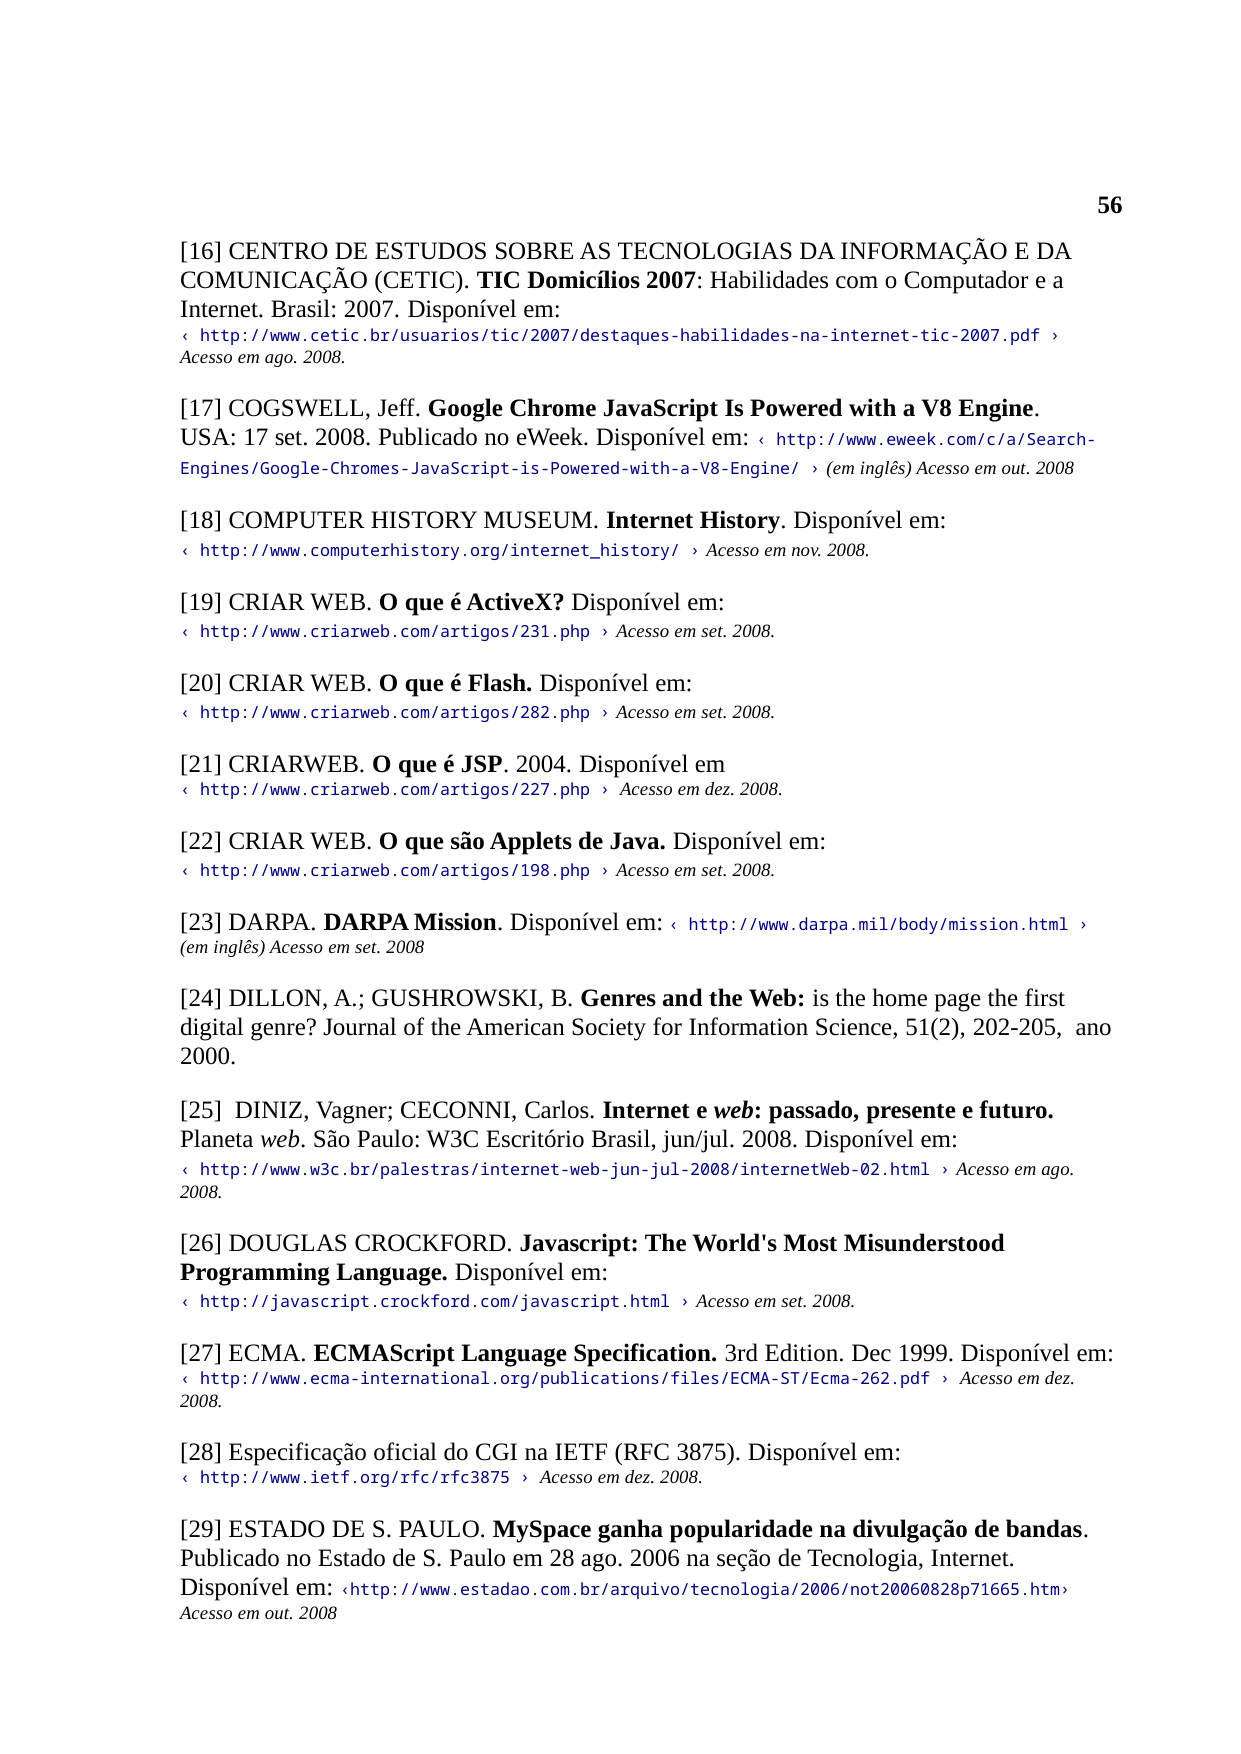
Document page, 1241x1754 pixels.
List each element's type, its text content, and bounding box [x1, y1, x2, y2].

text [24] Dillon, A.; Gushrowski, B. Genres and the Web: is the home page the first digital genre? Journal of the American Society for Information Science, 51(2), 202-205, ano 2000. [180, 983, 1122, 1070]
text [17] COGSWELL, Jeff. Google Chrome JavaScript Is Powered with a V8 Engine. USA: 17 set. 2008. Publicado no eWeek. Disponível em: ‹ http://www.eweek.com/c/a/Search-Engines/Google-Chromes-JavaScript-is-Powered-with-a-V8-Engine/ › (em inglês) Acesso em out. 2008 [180, 393, 1122, 480]
text [28] Especificação oficial do CGI na IETF (RFC 3875). Disponível em: ‹ http://www.ietf.org/rfc/rfc3875 › Acesso em dez. 2008. [180, 1437, 1122, 1489]
text [27] ECMA. ECMAScript Language Specification. 3rd Edition. Dec 1999. Disponível em: ‹ http://www.ecma-international.org/publications/files/ECMA-ST/Ecma-262.pdf › Acesso em dez. 2008. [180, 1338, 1122, 1412]
text [18] Computer History Museum. Internet History. Disponível em: ‹ http://www.computerhistory.org/internet_history/ › Acesso em nov. 2008. [180, 505, 1122, 561]
text [22] CRIAR WEB. O que são Applets de Java. Disponível em: ‹ http://www.criarweb.com/artigos/198.php › Acesso em set. 2008. [180, 826, 1122, 882]
text [21] CRIARWEB. O que é JSP. 2004. Disponível em ‹ http://www.criarweb.com/artigos/227.php › Acesso em dez. 2008. [180, 749, 1122, 801]
text [16] Centro de Estudos sobre as Tecnologias da Informação e da Comunicação (CETIC). TIC Domicílios 2007: Habilidades com o Computador e a Internet. Brasil: 2007. Disponível em: ‹ http://www.cetic.br/usuarios/tic/2007/destaques-habilidades-na-internet-tic-2007.pdf › Acesso em ago. 2008. [180, 236, 1122, 368]
text [26] Douglas Crockford. Javascript: The World's Most Misunderstood Programming Language. Disponível em: ‹ http://javascript.crockford.com/javascript.html › Acesso em set. 2008. [180, 1227, 1122, 1313]
text [19] Criar Web. O que é ActiveX? Disponível em: ‹ http://www.criarweb.com/artigos/231.php › Acesso em set. 2008. [180, 586, 1122, 642]
text [20] Criar Web. O que é Flash. Disponível em: ‹ http://www.criarweb.com/artigos/282.php › Acesso em set. 2008. [180, 667, 1122, 724]
text [25] DINIZ, Vagner; CECONNI, Carlos. Internet e web: passado, presente e futuro. Planeta web. São Paulo: W3C Escritório Brasil, jun/jul. 2008. Disponível em: ‹ http://www.w3c.br/palestras/internet-web-jun-jul-2008/internetWeb-02.html › Acesso em ago. 2008. [180, 1095, 1122, 1202]
text [23] DARPA. DARPA Mission. Disponível em: ‹ http://www.darpa.mil/body/mission.html › (em inglês) Acesso em set. 2008 [180, 907, 1122, 958]
text [29] ESTADO DE S. PAULO. MySpace ganha popularidade na divulgação de bandas. Publicado no Estado de S. Paulo em 28 ago. 2006 na seção de Tecnologia, Internet. Disponível em: ‹http://www.estadao.com.br/arquivo/tecnologia/2006/not20060828p71665.htm› Acesso em out. 2008 [180, 1514, 1122, 1623]
